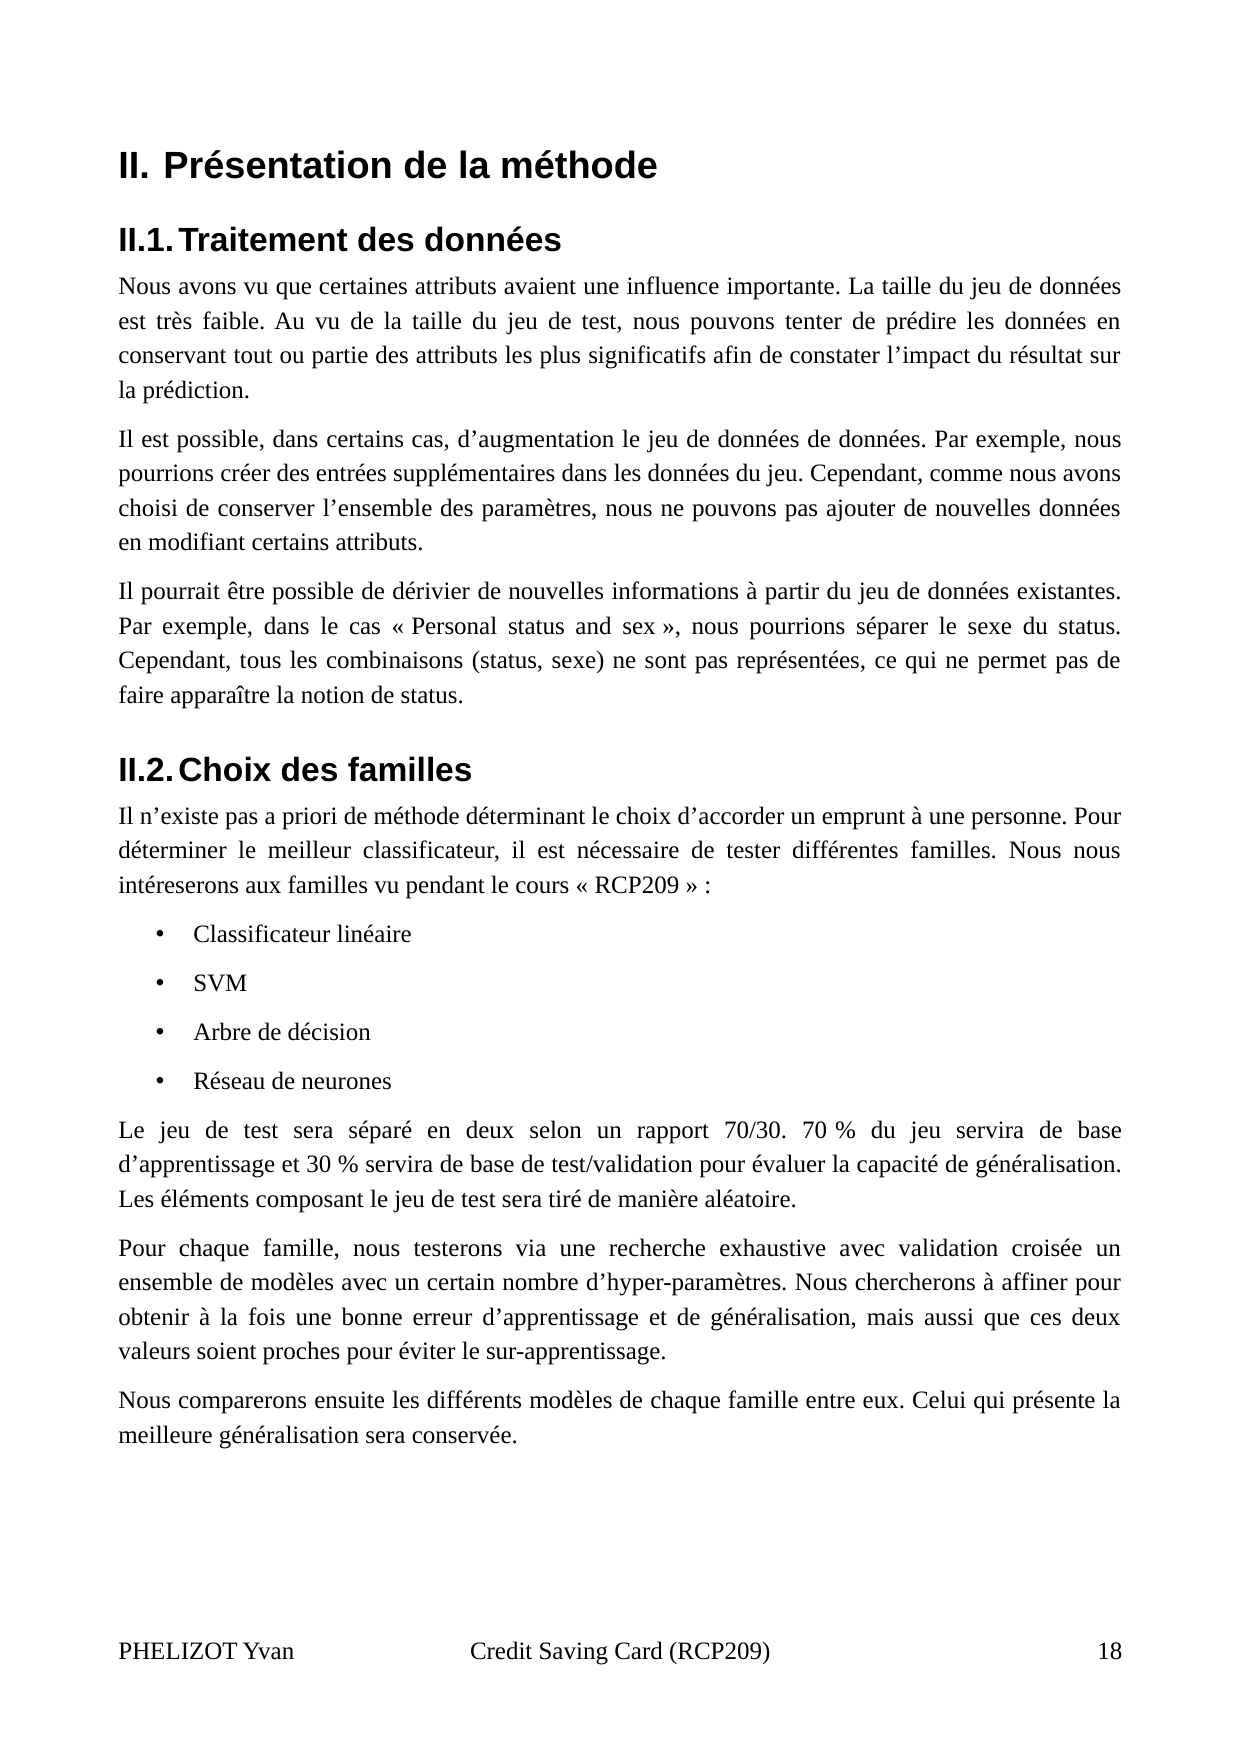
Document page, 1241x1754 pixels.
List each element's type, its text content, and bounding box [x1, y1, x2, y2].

subtitle Choix des familles [118, 749, 1122, 788]
list Classificateur linéaire [156, 919, 1122, 947]
text Nous comparerons ensuite les différents modèles de chaque famille entre eux. Celui qui présente la meilleure généralisation sera conservée. [118, 1386, 1122, 1449]
list SVM [156, 968, 1122, 997]
subtitle Traitement des données [118, 220, 1122, 259]
text Pour chaque famille, nous testerons via une recherche exhaustive avec validation croisée un ensemble de modèles avec un certain nombre d’hyper-paramètres. Nous chercherons à affiner pour obtenir à la fois une bonne erreur d’apprentissage et de généralisation, mais aussi que ces deux valeurs soient proches pour éviter le sur-apprentissage. [118, 1233, 1122, 1365]
subtitle Présentation de la méthode [118, 143, 1122, 187]
text Nous avons vu que certaines attributs avaient une influence importante. La taille du jeu de données est très faible. Au vu de la taille du jeu de test, nous pouvons tenter de prédire les données en conservant tout ou partie des attributs les plus significatifs afin de constater l’impact du résultat sur la prédiction. [118, 271, 1122, 403]
text Il n’existe pas a priori de méthode déterminant le choix d’accorder un emprunt à une personne. Pour déterminer le meilleur classificateur, il est nécessaire de tester différentes familles. Nous nous intéreserons aux familles vu pendant le cours « RCP209 » : [118, 801, 1122, 898]
text Il est possible, dans certains cas, d’augmentation le jeu de données de données. Par exemple, nous pourrions créer des entrées supplémentaires dans les données du jeu. Cependant, comme nous avons choisi de conserver l’ensemble des paramètres, nous ne pouvons pas ajouter de nouvelles données en modifiant certains attributs. [118, 424, 1122, 556]
text Le jeu de test sera séparé en deux selon un rapport 70/30. 70 % du jeu servira de base d’apprentissage et 30 % servira de base de test/validation pour évaluer la capacité de généralisation. Les éléments composant le jeu de test sera tiré de manière aléatoire. [118, 1115, 1122, 1213]
text Il pourrait être possible de dérivier de nouvelles informations à partir du jeu de données existantes. Par exemple, dans le cas « Personal status and sex », nous pourrions séparer le sexe du status. Cependant, tous les combinaisons (status, sexe) ne sont pas représentées, ce qui ne permet pas de faire apparaître la notion de status. [118, 576, 1122, 708]
list Réseau de neurones [156, 1066, 1122, 1095]
list Arbre de décision [156, 1017, 1122, 1046]
